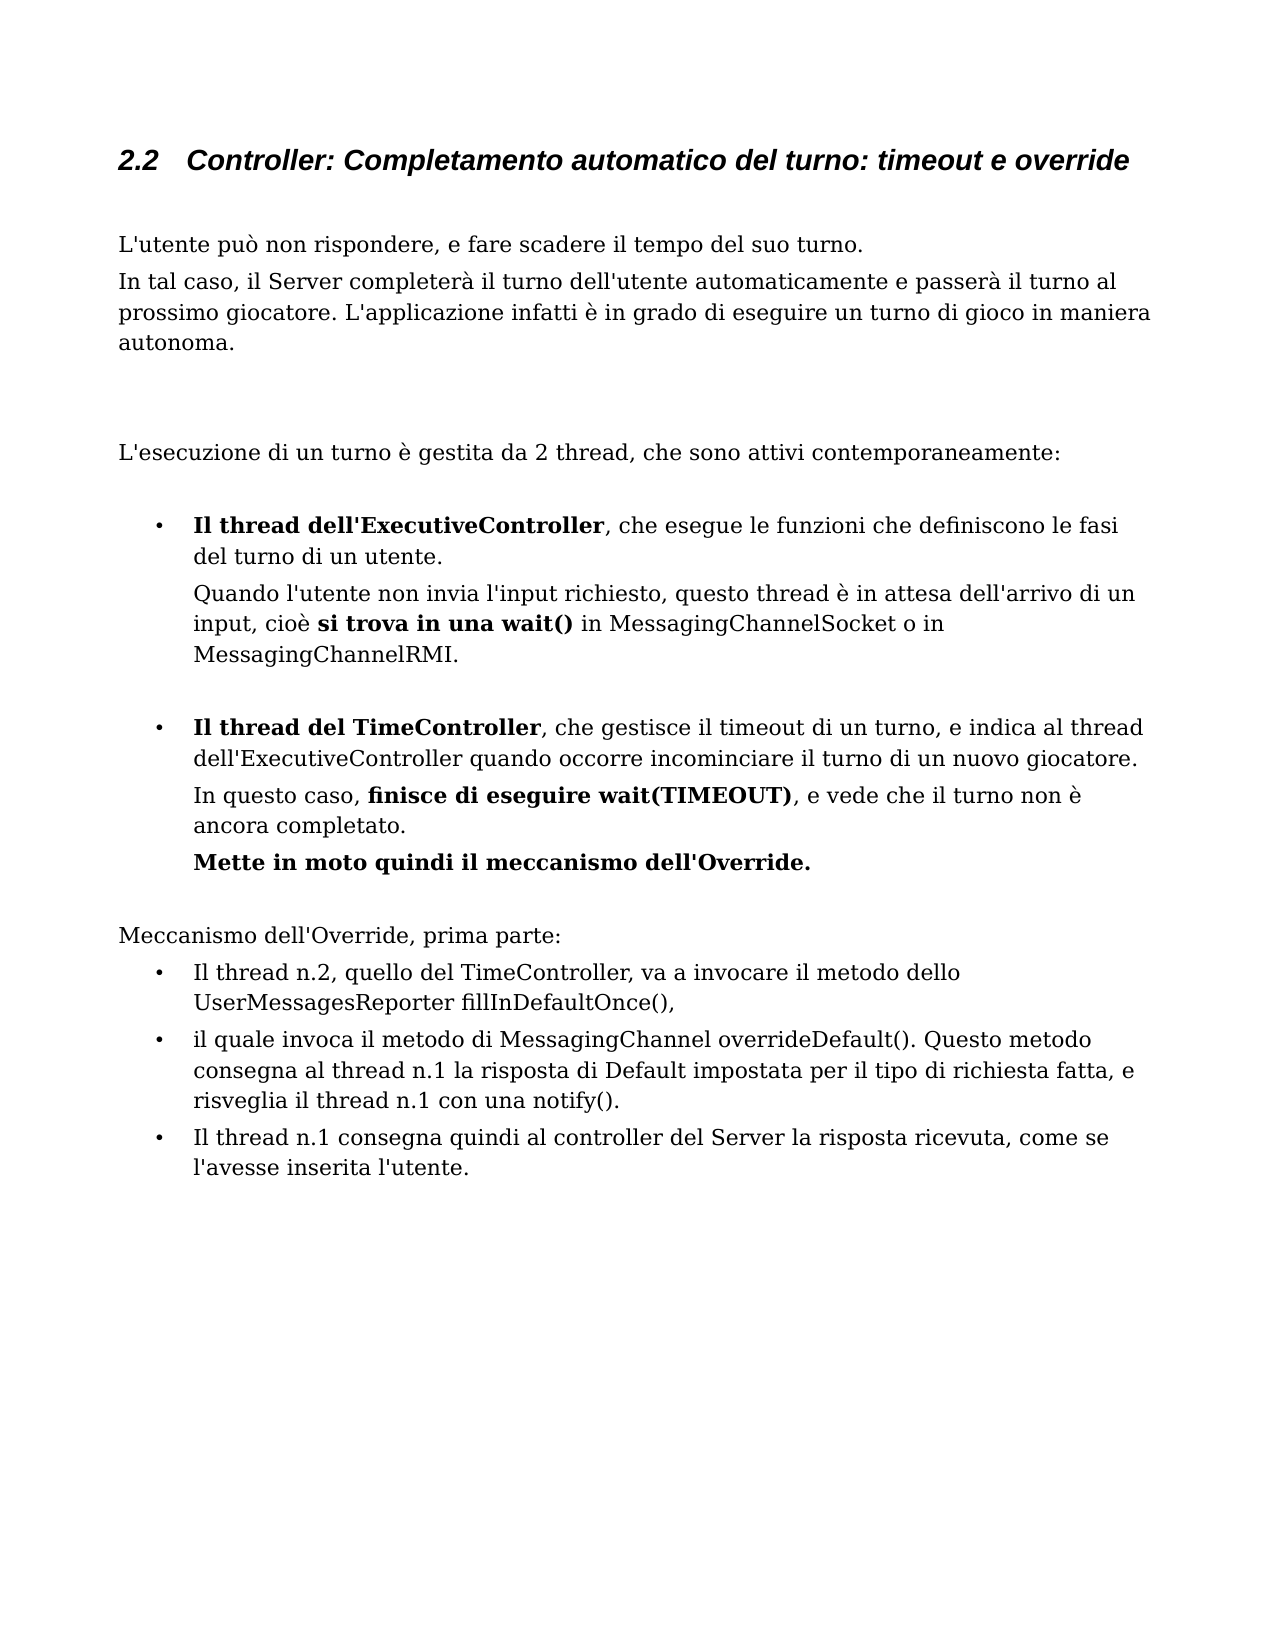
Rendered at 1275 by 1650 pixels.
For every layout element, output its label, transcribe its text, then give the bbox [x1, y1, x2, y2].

text L'esecuzione di un turno è gestita da 2 thread, che sono attivi contemporaneamente: [118, 440, 1157, 466]
list il quale invoca il metodo di MessagingChannel overrideDefault(). Questo metodo consegna al thread n.1 la risposta di Default impostata per il tipo di richiesta fatta, e risveglia il thread n.1 con una notify(). [156, 1027, 1157, 1114]
list Il thread n.1 consegna quindi al controller del Server la risposta ricevuta, come se l'avesse inserita l'utente. [156, 1125, 1157, 1181]
subtitle Controller: Completamento automatico del turno: timeout e override [118, 143, 1157, 177]
text In tal caso, il Server completerà il turno dell'utente automaticamente e passerà il turno al prossimo giocatore. L'applicazione infatti è in grado di eseguire un turno di gioco in maniera autonoma. [118, 269, 1157, 356]
list Il thread n.2, quello del TimeController, va a invocare il metodo dello UserMessagesReporter fillInDefaultOnce(), [156, 960, 1157, 1016]
list In questo caso, finisce di eseguire wait(TIMEOUT), e vede che il turno non è ancora completato. [156, 783, 1157, 839]
text Quando l'utente non invia l'input richiesto, questo thread è in attesa dell'arrivo di un input, cioè si trova in una wait() in MessagingChannelSocket o in MessagingChannelRMI. [118, 581, 1157, 668]
text Meccanismo dell'Override, prima parte: [118, 923, 1157, 949]
list Il thread del TimeController, che gestisce il timeout di un turno, e indica al thread dell'ExecutiveController quando occorre incominciare il turno di un nuovo giocatore. [156, 715, 1157, 772]
text L'utente può non rispondere, e fare scadere il tempo del suo turno. [118, 233, 1157, 258]
list Mette in moto quindi il meccanismo dell'Override. [156, 850, 1157, 876]
list Il thread dell'ExecutiveController, che esegue le funzioni che definiscono le fasi del turno di un utente. [156, 513, 1157, 569]
